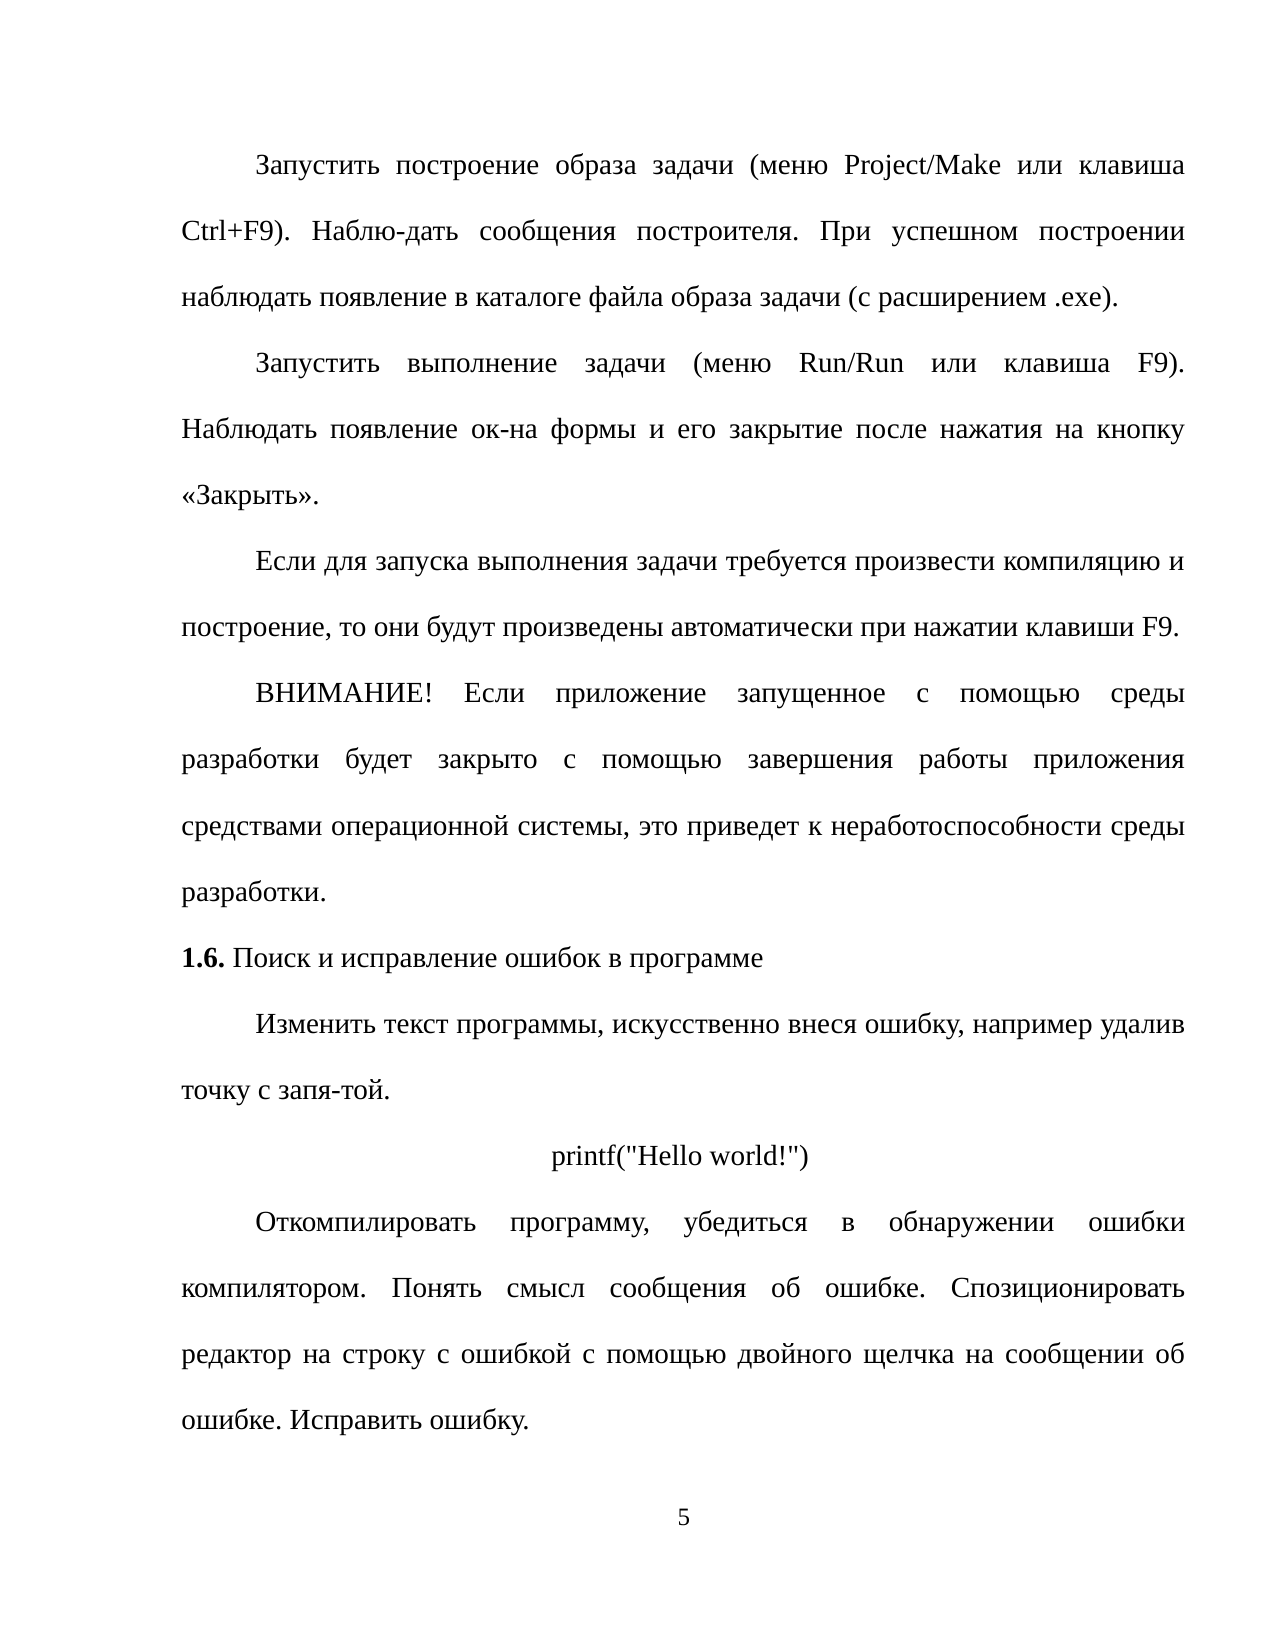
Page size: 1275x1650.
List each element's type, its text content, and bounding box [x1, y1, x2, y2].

text 1.6. Поиск и исправление ошибок в программе [181, 927, 1186, 973]
text Запустить выполнение задачи (меню Run/Run или клавиша F9). Наблюдать появление ок-на формы и его закрытие после нажатия на кнопку «Закрыть». [181, 332, 1186, 511]
text Откомпилировать программу, убедиться в обнаружении ошибки компилятором. Понять смысл сообщения об ошибке. Спозиционировать редактор на строку с ошибкой с помощью двойного щелчка на сообщении об ошибке. Исправить ошибку. [181, 1191, 1186, 1436]
text Изменить текст программы, искусственно внеся ошибку, например удалив точку с запя-той. [181, 993, 1186, 1105]
text printf("Hello world!") [181, 1125, 1186, 1171]
text ВНИМАНИЕ! Если приложение запущенное с помощью среды разработки будет закрыто с помощью завершения работы приложения средствами операционной системы, это приведет к неработоспособности среды разработки. [181, 663, 1186, 907]
text Запустить построение образа задачи (меню Project/Make или клавиша Ctrl+F9). Наблю-дать сообщения построителя. При успешном построении наблюдать появление в каталоге файла образа задачи (с расширением .exe). [181, 118, 1186, 313]
text Если для запуска выполнения задачи требуется произвести компиляцию и построение, то они будут произведены автоматически при нажатии клавиши F9. [181, 531, 1186, 643]
